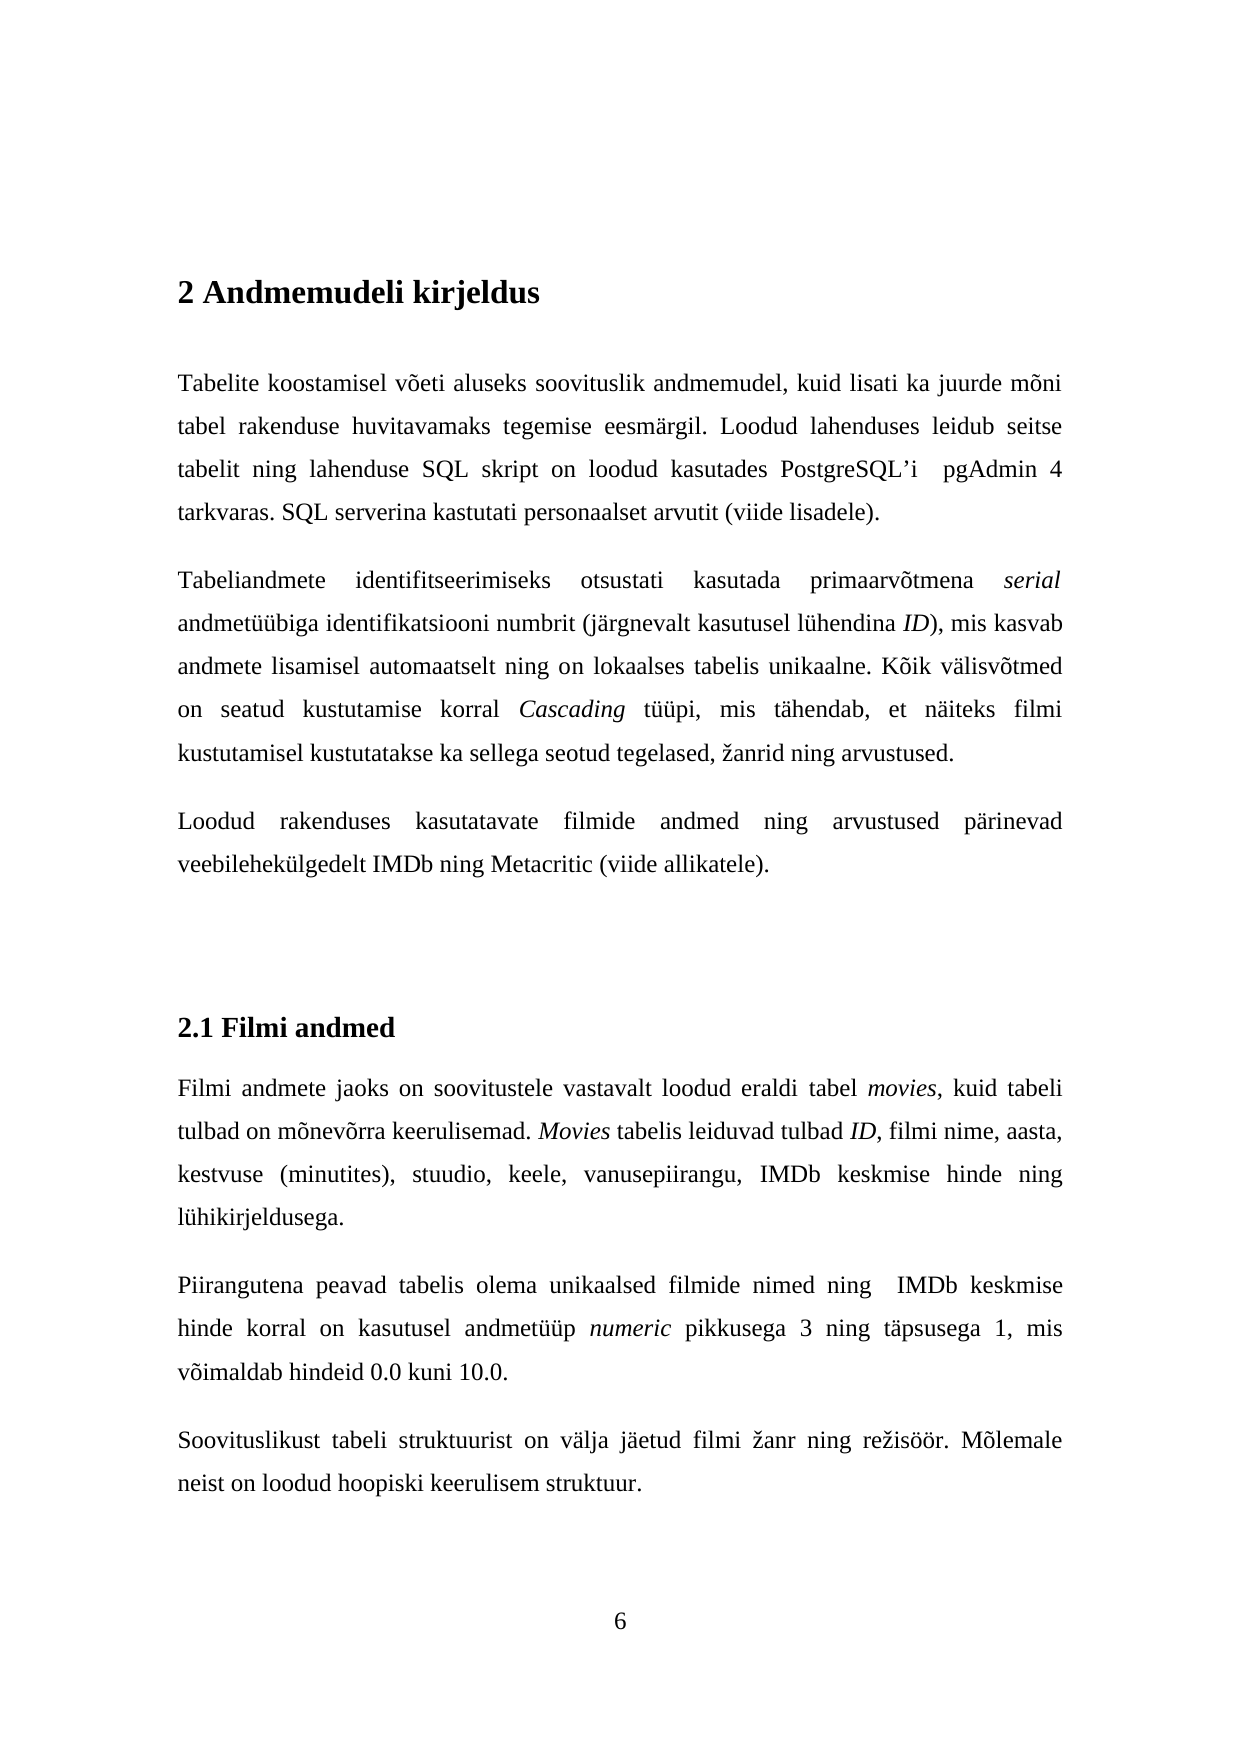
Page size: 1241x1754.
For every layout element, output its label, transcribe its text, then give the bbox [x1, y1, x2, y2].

text Tabelite koostamisel võeti aluseks soovituslik andmemudel, kuid lisati ka juurde mõni tabel rakenduse huvitavamaks tegemise eesmärgil. Loodud lahenduses leidub seitse tabelit ning lahenduse SQL skript on loodud kasutades PostgreSQL’i pgAdmin 4 tarkvaras. SQL serverina kastutati personaalset arvutit (viide lisadele). [177, 368, 1063, 526]
text Piirangutena peavad tabelis olema unikaalsed filmide nimed ning IMDb keskmise hinde korral on kasutusel andmetüüp numeric pikkusega 3 ning täpsusega 1, mis võimaldab hindeid 0.0 kuni 10.0. [177, 1270, 1063, 1385]
text Loodud rakenduses kasutatavate filmide andmed ning arvustused pärinevad veebilehekülgedelt IMDb ning Metacritic (viide allikatele). [177, 806, 1063, 878]
subtitle Filmi andmed [177, 1010, 1063, 1044]
text Filmi andmete jaoks on soovitustele vastavalt loodud eraldi tabel movies, kuid tabeli tulbad on mõnevõrra keerulisemad. Movies tabelis leiduvad tulbad ID, filmi nime, aasta, kestvuse (minutites), stuudio, keele, vanusepiirangu, IMDb keskmise hinde ning lühikirjeldusega. [177, 1073, 1063, 1231]
subtitle Andmemudeli kirjeldus [177, 273, 1063, 311]
text Soovituslikust tabeli struktuurist on välja jäetud filmi žanr ning režisöör. Mõlemale neist on loodud hoopiski keerulisem struktuur. [177, 1425, 1063, 1497]
text Tabeliandmete identifitseerimiseks otsustati kasutada primaarvõtmena serial andmetüübiga identifikatsiooni numbrit (järgnevalt kasutusel lühendina ID), mis kasvab andmete lisamisel automaatselt ning on lokaalses tabelis unikaalne. Kõik välisvõtmed on seatud kustutamise korral Cascading tüüpi, mis tähendab, et näiteks filmi kustutamisel kustutatakse ka sellega seotud tegelased, žanrid ning arvustused. [177, 565, 1063, 766]
